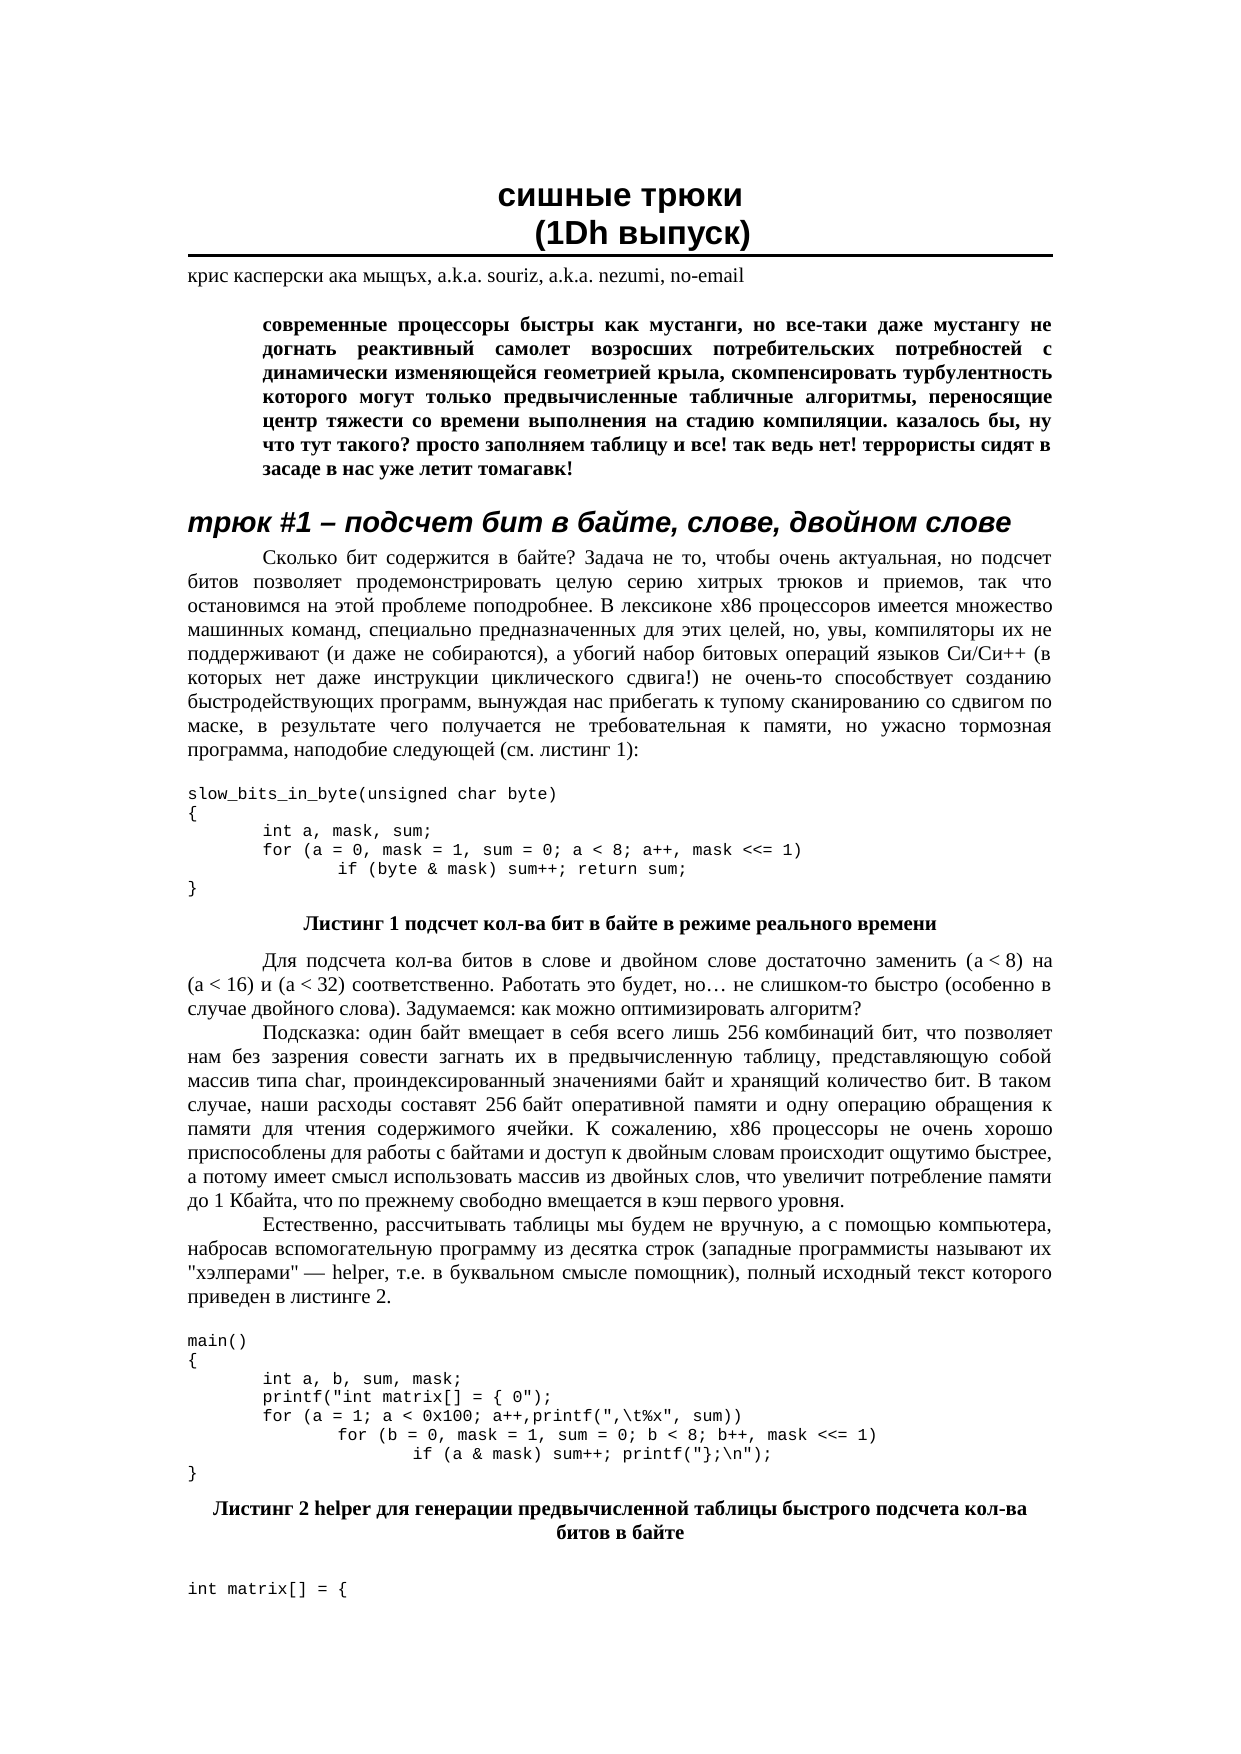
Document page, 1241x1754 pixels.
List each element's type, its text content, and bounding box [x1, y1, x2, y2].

text крис касперски ака мыщъх, a.k.a. souriz, a.k.a. nezumi, no-email [187, 263, 1053, 287]
text { [187, 1351, 1053, 1370]
text for (a = 1; a < 0x100; a++,printf(",\t%x", sum)) [187, 1408, 1053, 1427]
text int a, mask, sum; [187, 823, 1053, 842]
subtitle сишные трюки (1Dh выпуск) [187, 175, 1053, 257]
text printf("int matrix[] = { 0"); [187, 1389, 1053, 1408]
text int a, b, sum, mask; [187, 1370, 1053, 1389]
text Листинг 1 подсчет кол-ва бит в байте в режиме реального времени [187, 911, 1053, 935]
text Для подсчета кол-ва битов в слове и двойном слове достаточно заменить (a < 8) на (a < 16) и (a < 32) соответственно. Работать это будет, но… не слишком-то быстро (особенно в случае двойного слова). Задумаемся: как можно оптимизировать алгоритм? [187, 947, 1053, 1020]
text современные процессоры быстры как мустанги, но все-таки даже мустангу не догнать реактивный самолет возросших потребительских потребностей с динамически изменяющейся геометрией крыла, скомпенсировать турбулентность которого могут только предвычисленные табличные алгоритмы, переносящие центр тяжести со времени выполнения на стадию компиляции. казалось бы, ну что тут такого? просто заполняем таблицу и все! так ведь нет! террористы сидят в засаде в нас уже летит томагавк! [262, 311, 1053, 480]
text Естественно, рассчитывать таблицы мы будем не вручную, а с помощью компьютера, набросав вспомогательную программу из десятка строк (западные программисты называют их "хэлперами" — helper, т.е. в буквальном смысле помощник), полный исходный текст которого приведен в листинге 2. [187, 1212, 1053, 1308]
text Подсказка: один байт вмещает в себя всего лишь 256 комбинаций бит, что позволяет нам без зазрения совести загнать их в предвычисленную таблицу, представляющую собой массив типа char, проиндексированный значениями байт и хранящий количество бит. В таком случае, наши расходы составят 256 байт оперативной памяти и одну операцию обращения к памяти для чтения содержимого ячейки. К сожалению, x86 процессоры не очень хорошо приспособлены для работы с байтами и доступ к двойным словам происходит ощутимо быстрее, а потому имеет смысл использовать массив из двойных слов, что увеличит потребление памяти до 1 Кбайта, что по прежнему свободно вмещается в кэш первого уровня. [187, 1020, 1053, 1212]
text Сколько бит содержится в байте? Задача не то, чтобы очень актуальная, но подсчет битов позволяет продемонстрировать целую серию хитрых трюков и приемов, так что остановимся на этой проблеме поподробнее. В лексиконе x86 процессоров имеется множество машинных команд, специально предназначенных для этих целей, но, увы, компиляторы их не поддерживают (и даже не собираются), а убогий набор битовых операций языков Си/Си++ (в которых нет даже инструкции циклического сдвига!) не очень-то способствует созданию быстродействующих программ, вынуждая нас прибегать к тупому сканированию со сдвигом по маске, в результате чего получается не требовательная к памяти, но ужасно тормозная программа, наподобие следующей (см. листинг 1): [187, 545, 1053, 761]
text } [187, 879, 1053, 898]
text for (a = 0, mask = 1, sum = 0; a < 8; a++, mask <<= 1) [187, 842, 1053, 861]
text Листинг 2 helper для генерации предвычисленной таблицы быстрого подсчета кол-ва битов в байте [187, 1496, 1053, 1544]
text { [187, 804, 1053, 823]
text int matrix[] = { [187, 1581, 1053, 1599]
text if (byte & mask) sum++; return sum; [187, 861, 1053, 879]
text main() [187, 1332, 1053, 1351]
text slow_bits_in_byte(unsigned char byte) [187, 785, 1053, 804]
text for (b = 0, mask = 1, sum = 0; b < 8; b++, mask <<= 1) [187, 1427, 1053, 1446]
subtitle трюк #1 – подсчет бит в байте, слове, двойном слове [187, 505, 1053, 538]
text } [187, 1464, 1053, 1483]
text if (a & mask) sum++; printf("};\n"); [187, 1446, 1053, 1464]
